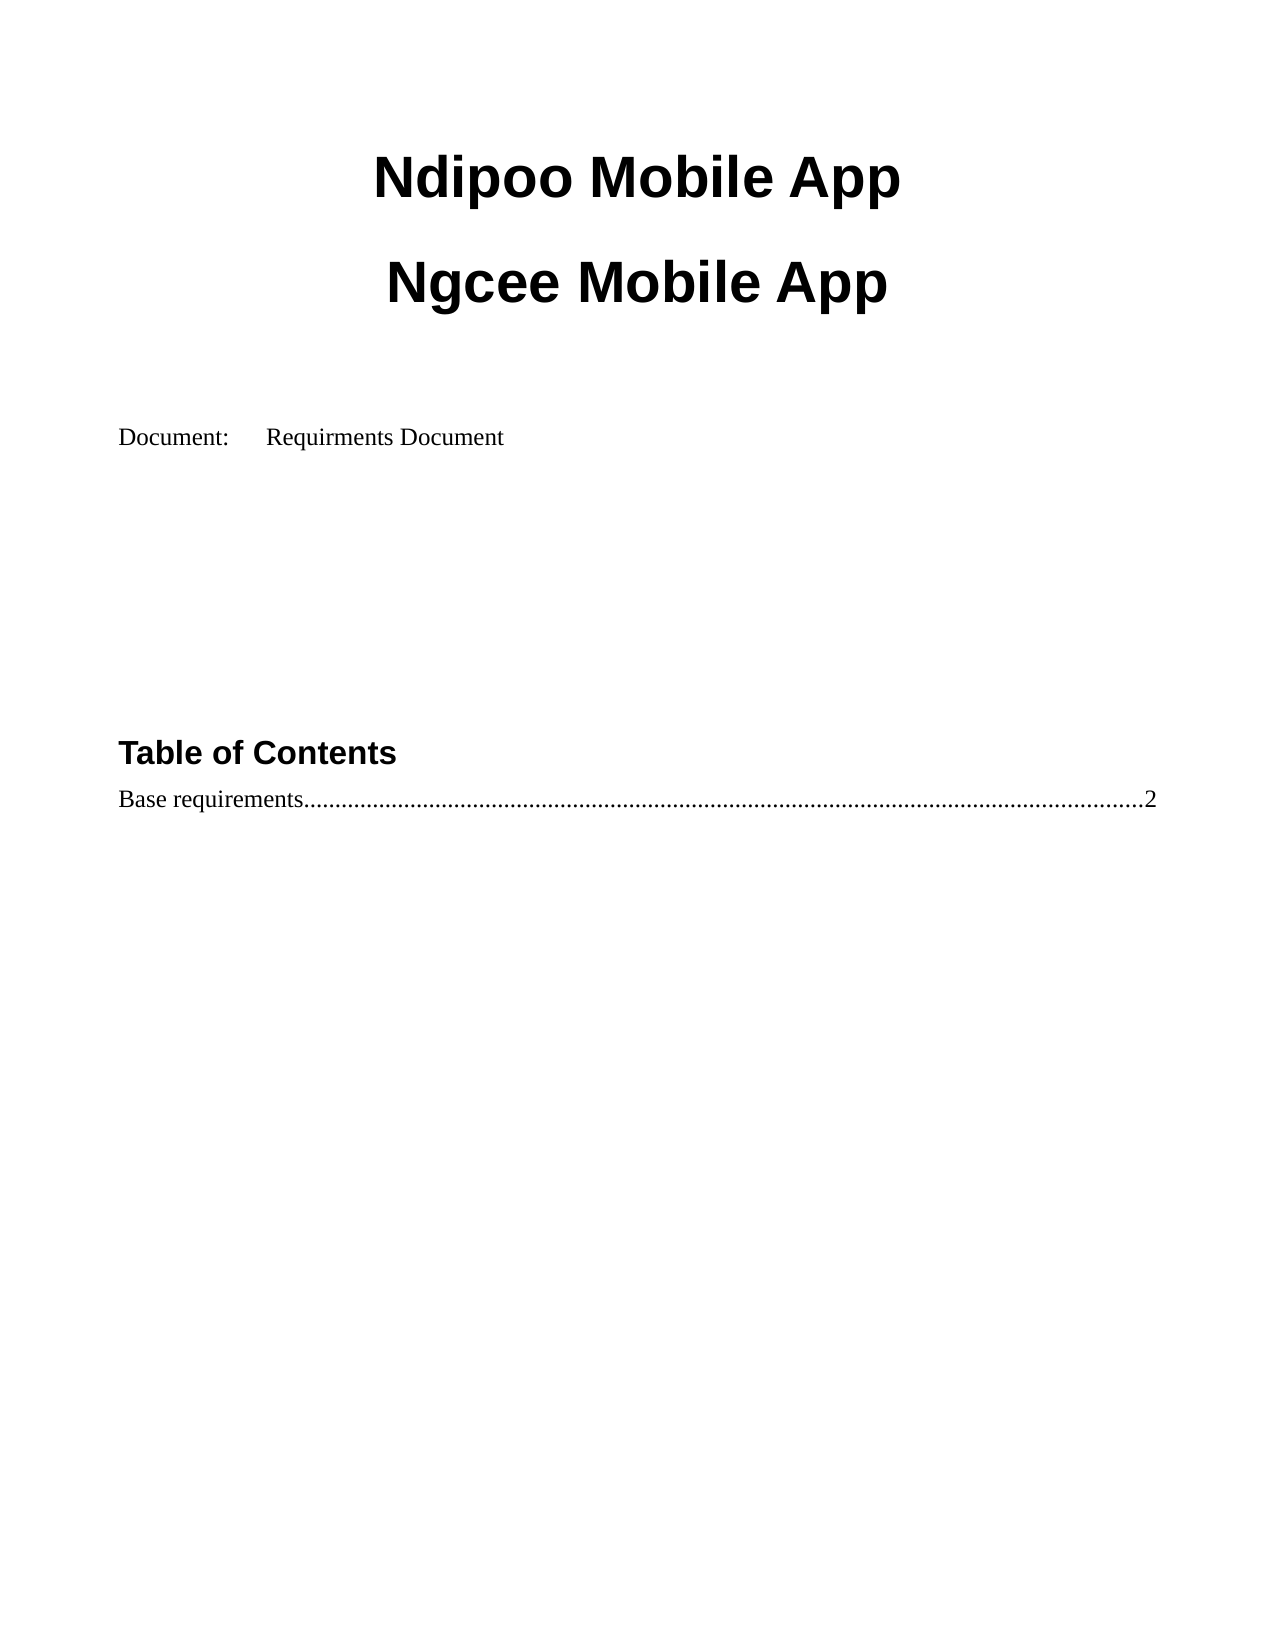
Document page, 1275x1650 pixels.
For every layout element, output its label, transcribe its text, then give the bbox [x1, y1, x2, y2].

text Base requirements 2 [118, 784, 1157, 813]
text Document: Requirments Document [118, 422, 1157, 451]
title Ndipoo Mobile App [118, 143, 1157, 210]
title Ngcee Mobile App [118, 248, 1157, 315]
subtitle Table of Contents [118, 733, 1157, 772]
